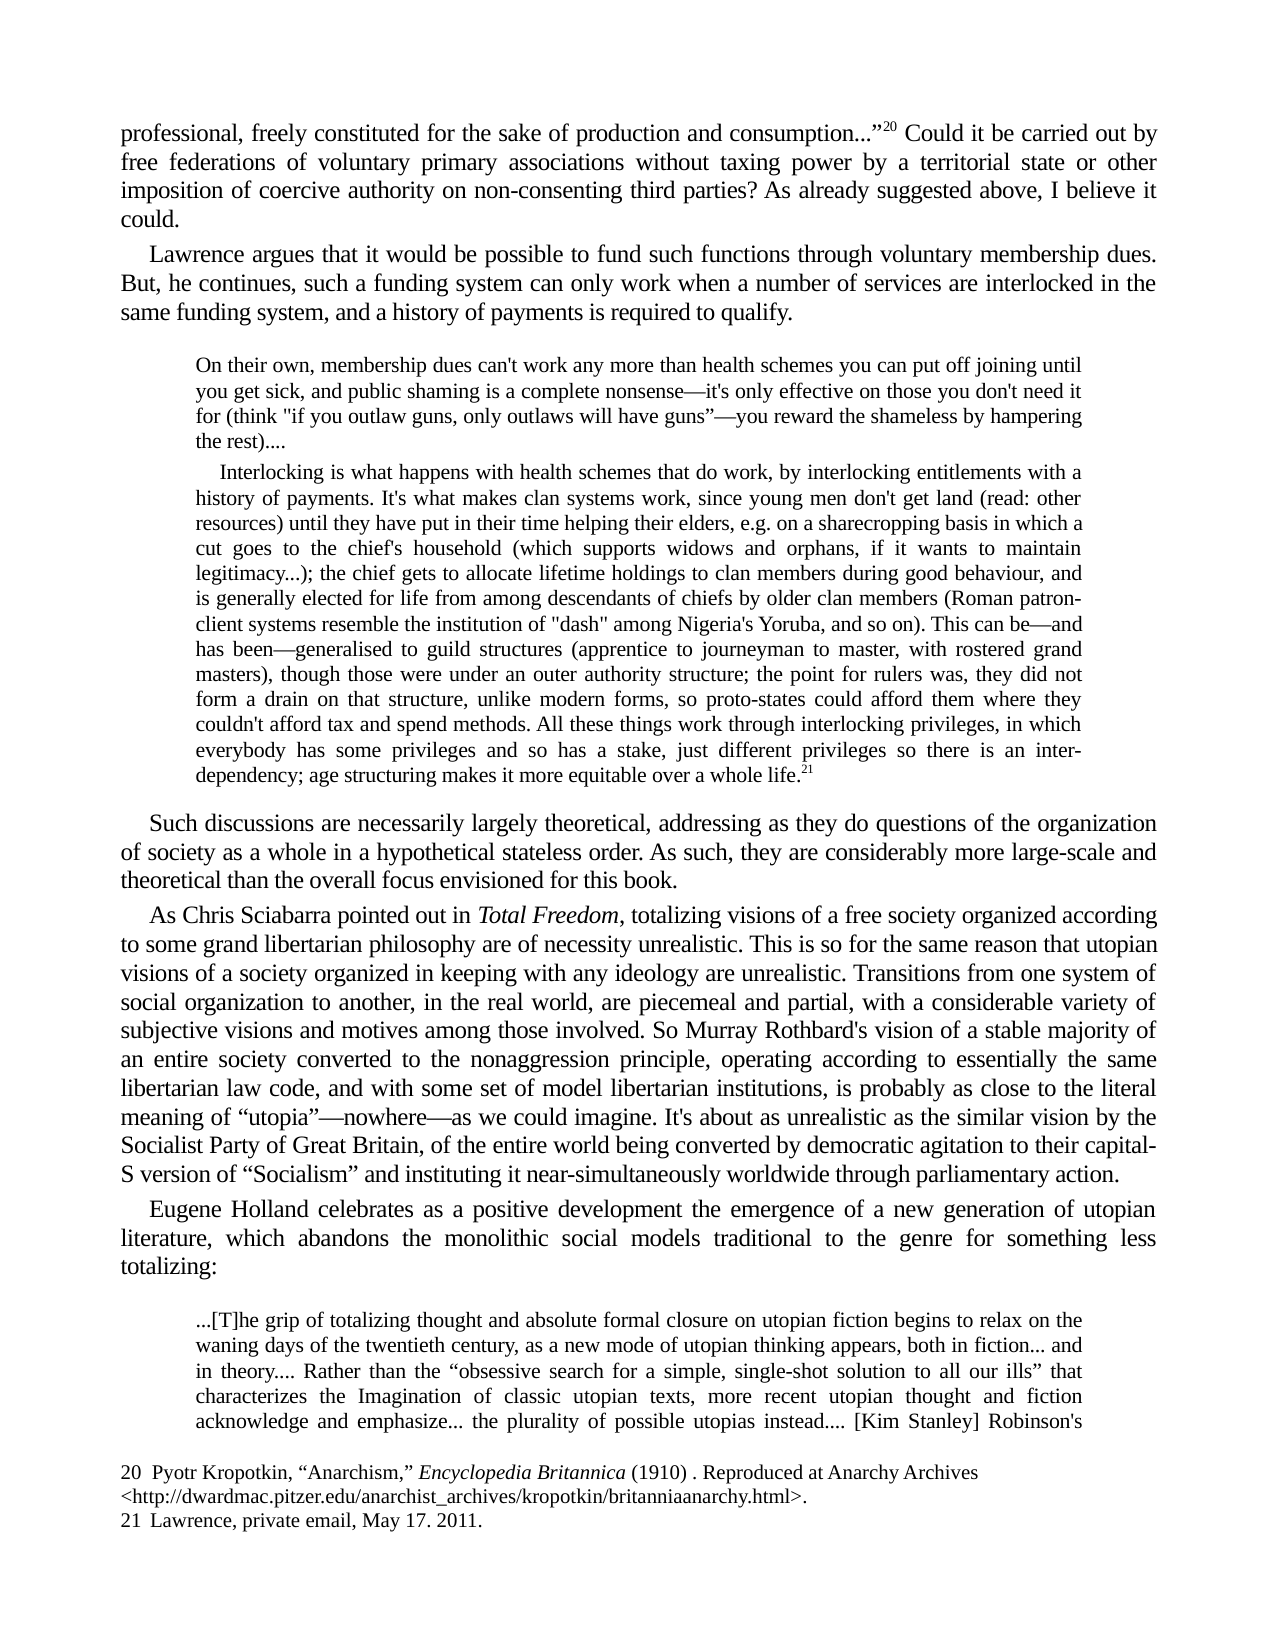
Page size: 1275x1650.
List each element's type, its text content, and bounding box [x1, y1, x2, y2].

text Interlocking is what happens with health schemes that do work, by interlocking entitlements with a history of payments. It's what makes clan systems work, since young men don't get land (read: other resources) until they have put in their time helping their elders, e.g. on a sharecropping basis in which a cut goes to the chief's household (which supports widows and orphans, if it wants to maintain legitimacy...); the chief gets to allocate lifetime holdings to clan members during good behaviour, and is generally elected for life from among descendants of chiefs by older clan members (Roman patron-client systems resemble the institution of "dash" among Nigeria's Yoruba, and so on). This can be—and has been—generalised to guild structures (apprentice to journeyman to master, with rostered grand masters), though those were under an outer authority structure; the point for rulers was, they did not form a drain on that structure, unlike modern forms, so proto-states could afford them where they couldn't afford tax and spend methods. All these things work through interlocking privileges, in which everybody has some privileges and so has a stake, just different privileges so there is an inter-dependency; age structuring makes it more equitable over a whole life. [195, 459, 1083, 787]
text On their own, membership dues can't work any more than health schemes you can put off joining until you get sick, and public shaming is a complete nonsense—it's only effective on those you don't need it for (think "if you outlaw guns, only outlaws will have guns”—you reward the shameless by hampering the rest).... [195, 352, 1083, 453]
text ...[T]he grip of totalizing thought and absolute formal closure on utopian fiction begins to relax on the waning days of the twentieth century, as a new mode of utopian thinking appears, both in fiction... and in theory.... Rather than the “obsessive search for a simple, single-shot solution to all our ills” that characterizes the Imagination of classic utopian texts, more recent utopian thought and fiction acknowledge and emphasize... the plurality of possible utopias instead.... [Kim Stanley] Robinson's [195, 1307, 1083, 1433]
text Lawrence, private email, May 17. 2011. [120, 1508, 1158, 1532]
text Pyotr Kropotkin, “Anarchism,” Encyclopedia Britannica (1910) . Reproduced at Anarchy Archives <http://dwardmac.pitzer.edu/anarchist_archives/kropotkin/britanniaanarchy.html>. [120, 1460, 1158, 1508]
text professional, freely constituted for the sake of production and consumption...” Could it be carried out by free federations of voluntary primary associations without taxing power by a territorial state or other imposition of coercive authority on non-consenting third parties? As already suggested above, I believe it could. [120, 118, 1158, 233]
text Lawrence argues that it would be possible to fund such functions through voluntary membership dues. But, he continues, such a funding system can only work when a number of services are interlocked in the same funding system, and a history of payments is required to qualify. [120, 239, 1158, 325]
text As Chris Sciabarra pointed out in Total Freedom, totalizing visions of a free society organized according to some grand libertarian philosophy are of necessity unrealistic. This is so for the same reason that utopian visions of a society organized in keeping with any ideology are unrealistic. Transitions from one system of social organization to another, in the real world, are piecemeal and partial, with a considerable variety of subjective visions and motives among those involved. So Murray Rothbard's vision of a stable majority of an entire society converted to the nonaggression principle, operating according to essentially the same libertarian law code, and with some set of model libertarian institutions, is probably as close to the literal meaning of “utopia”—nowhere—as we could imagine. It's about as unrealistic as the similar vision by the Socialist Party of Great Britain, of the entire world being converted by democratic agitation to their capital-S version of “Socialism” and instituting it near-simultaneously worldwide through parliamentary action. [120, 900, 1158, 1188]
text Eugene Holland celebrates as a positive development the emergence of a new generation of utopian literature, which abandons the monolithic social models traditional to the genre for something less totalizing: [120, 1194, 1158, 1280]
text Such discussions are necessarily largely theoretical, addressing as they do questions of the organization of society as a whole in a hypothetical stateless order. As such, they are considerably more large-scale and theoretical than the overall focus envisioned for this book. [120, 808, 1158, 894]
